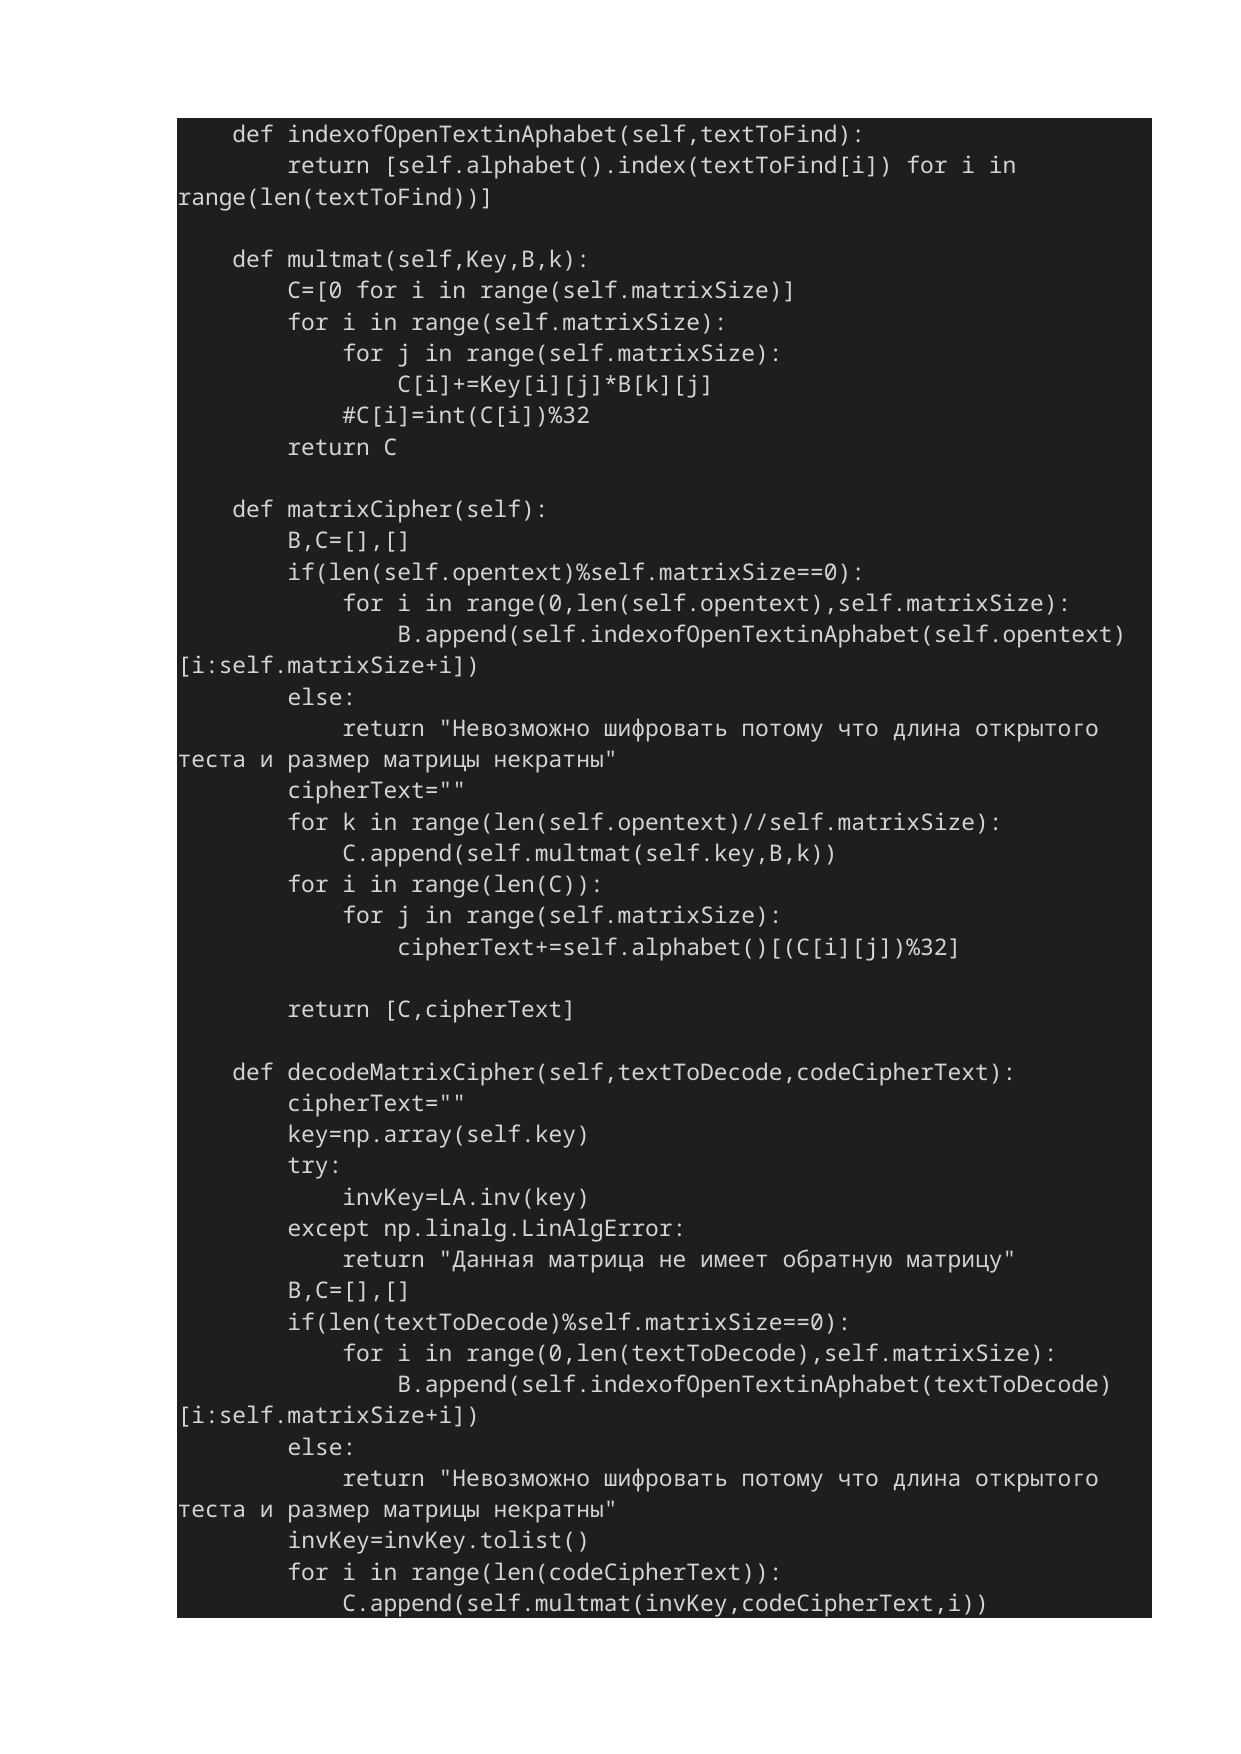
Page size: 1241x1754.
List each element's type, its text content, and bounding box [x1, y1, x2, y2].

text C.append(self.multmat(self.key,B,k)) [177, 837, 1152, 868]
text return "Невозможно шифровать потому что длина открытого теста и размер матрицы некратны" [177, 1462, 1152, 1524]
text invKey=LA.inv(key) [177, 1181, 1152, 1212]
text for i in range(0,len(textToDecode),self.matrixSize): [177, 1337, 1152, 1368]
text return C [177, 431, 1152, 462]
text B,C=[],[] [177, 1274, 1152, 1306]
text else: [177, 681, 1152, 712]
text def multmat(self,Key,B,k): [177, 243, 1152, 274]
text return "Невозможно шифровать потому что длина открытого теста и размер матрицы некратны" [177, 712, 1152, 774]
text try: [177, 1149, 1152, 1181]
text invKey=invKey.tolist() [177, 1524, 1152, 1556]
text except np.linalg.LinAlgError: [177, 1212, 1152, 1243]
text return "Данная матрица не имеет обратную матрицу" [177, 1243, 1152, 1274]
text for k in range(len(self.opentext)//self.matrixSize): [177, 806, 1152, 837]
text C[i]+=Key[i][j]*B[k][j] [177, 368, 1152, 399]
text #C[i]=int(C[i])%32 [177, 399, 1152, 431]
text return [C,cipherText] [177, 993, 1152, 1024]
text else: [177, 1431, 1152, 1462]
text B.append(self.indexofOpenTextinAphabet(textToDecode)[i:self.matrixSize+i]) [177, 1368, 1152, 1431]
text def matrixCipher(self): [177, 493, 1152, 524]
text cipherText="" [177, 1087, 1152, 1118]
text cipherText+=self.alphabet()[(C[i][j])%32] [177, 931, 1152, 962]
text return [self.alphabet().index(textToFind[i]) for i in range(len(textToFind))] [177, 149, 1152, 212]
text def indexofOpenTextinAphabet(self,textToFind): [177, 118, 1152, 149]
text B.append(self.indexofOpenTextinAphabet(self.opentext)[i:self.matrixSize+i]) [177, 618, 1152, 681]
text if(len(textToDecode)%self.matrixSize==0): [177, 1306, 1152, 1337]
text key=np.array(self.key) [177, 1118, 1152, 1149]
text for j in range(self.matrixSize): [177, 899, 1152, 931]
text C.append(self.multmat(invKey,codeCipherText,i)) [177, 1587, 1152, 1618]
text for i in range(len(C)): [177, 868, 1152, 899]
text for j in range(self.matrixSize): [177, 337, 1152, 368]
text C=[0 for i in range(self.matrixSize)] [177, 274, 1152, 306]
text for i in range(len(codeCipherText)): [177, 1556, 1152, 1587]
text def decodeMatrixCipher(self,textToDecode,codeCipherText): [177, 1056, 1152, 1087]
text for i in range(self.matrixSize): [177, 306, 1152, 337]
text cipherText="" [177, 774, 1152, 806]
text B,C=[],[] [177, 524, 1152, 556]
text for i in range(0,len(self.opentext),self.matrixSize): [177, 587, 1152, 618]
text if(len(self.opentext)%self.matrixSize==0): [177, 556, 1152, 587]
